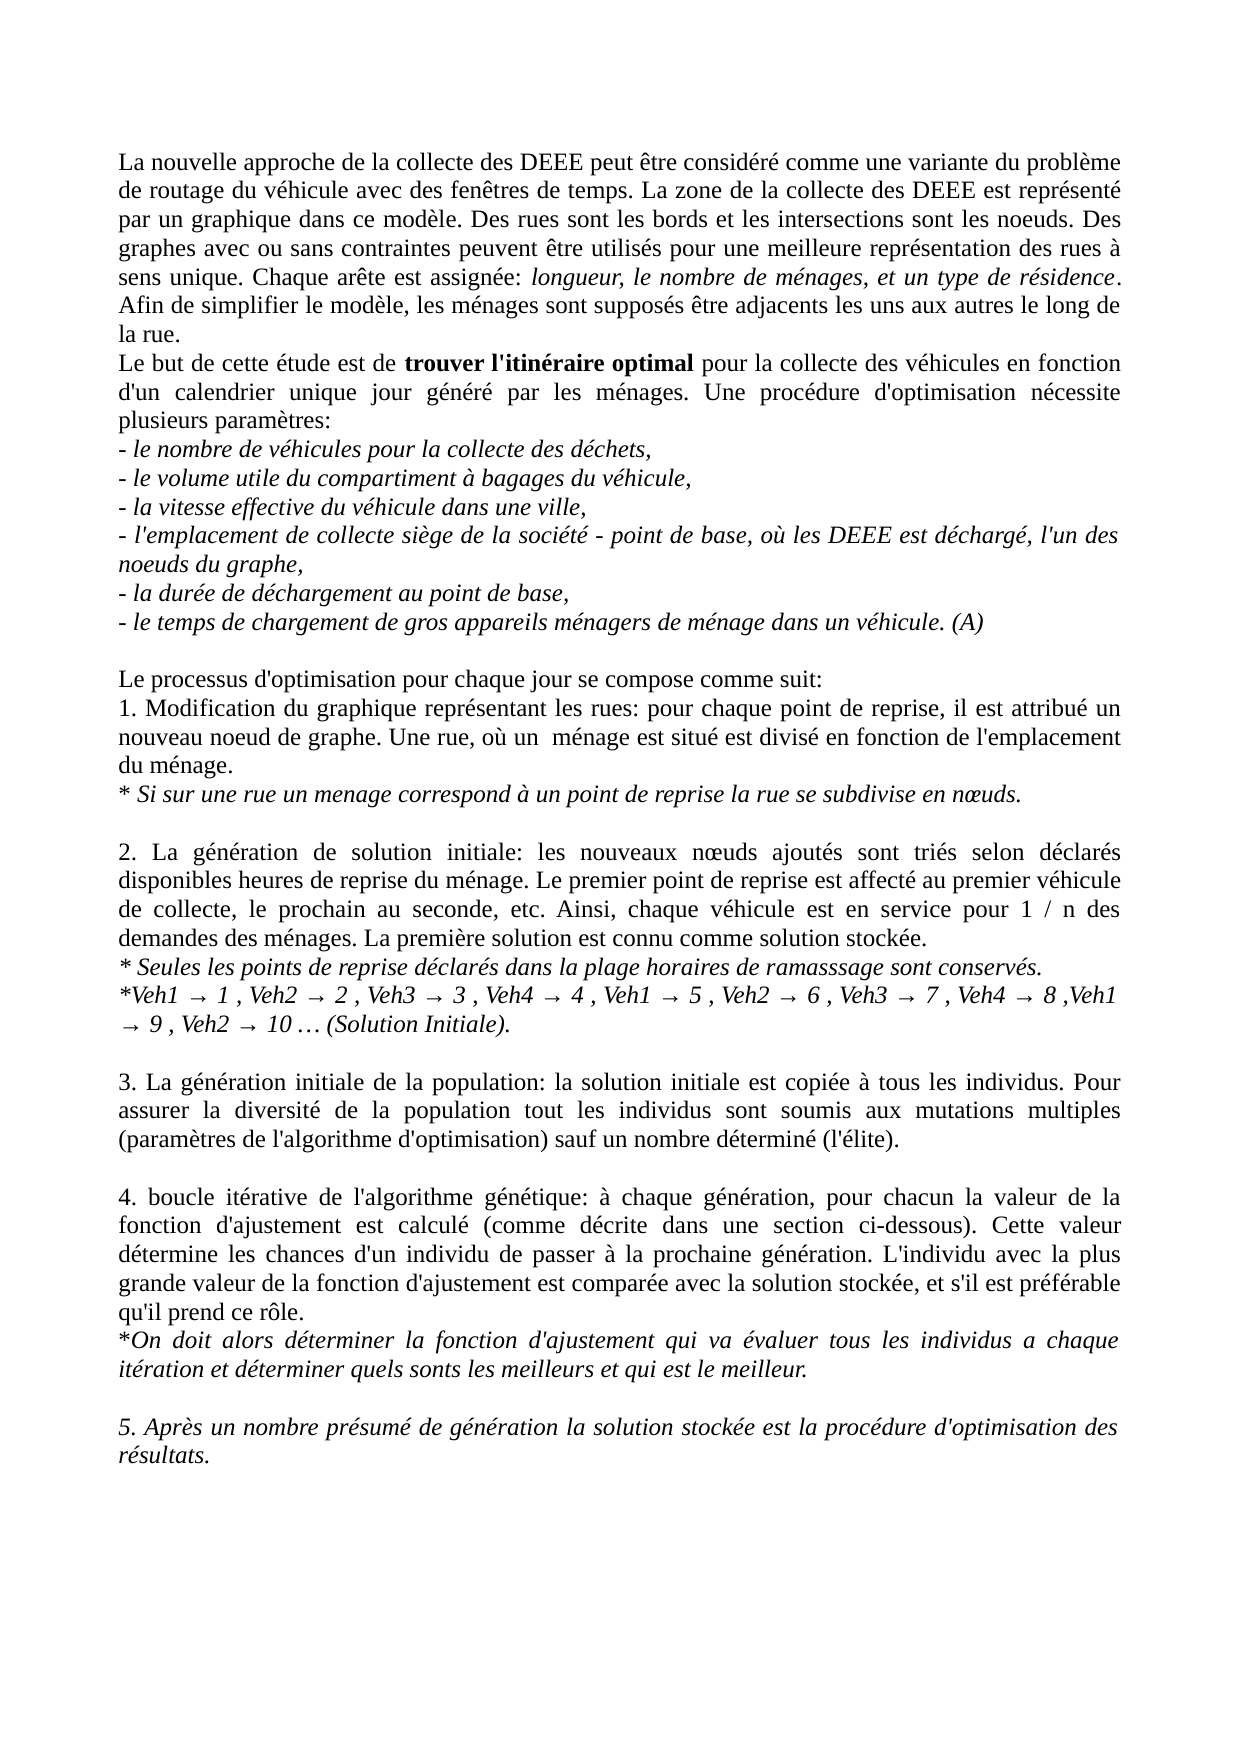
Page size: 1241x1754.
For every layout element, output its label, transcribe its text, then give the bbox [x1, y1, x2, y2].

text 3. La génération initiale de la population: la solution initiale est copiée à tous les individus. Pour assurer la diversité de la population tout les individus sont soumis aux mutations multiples (paramètres de l'algorithme d'optimisation) sauf un nombre déterminé (l'élite). [118, 1067, 1122, 1153]
text - le volume utile du compartiment à bagages du véhicule, [118, 463, 1122, 492]
text 2. La génération de solution initiale: les nouveaux nœuds ajoutés sont triés selon déclarés disponibles heures de reprise du ménage. Le premier point de reprise est affecté au premier véhicule de collecte, le prochain au seconde, etc. Ainsi, chaque véhicule est en service pour 1 / n des demandes des ménages. La première solution est connu comme solution stockée. [118, 837, 1122, 952]
text - la vitesse effective du véhicule dans une ville, [118, 492, 1122, 521]
text 5. Après un nombre présumé de génération la solution stockée est la procédure d'optimisation des résultats. [118, 1412, 1122, 1469]
text 4. boucle itérative de l'algorithme génétique: à chaque génération, pour chacun la valeur de la fonction d'ajustement est calculé (comme décrite dans une section ci-dessous). Cette valeur détermine les chances d'un individu de passer à la prochaine génération. L'individu avec la plus grande valeur de la fonction d'ajustement est comparée avec la solution stockée, et s'il est préférable qu'il prend ce rôle. [118, 1182, 1122, 1326]
text * Si sur une rue un menage correspond à un point de reprise la rue se subdivise en nœuds. [118, 779, 1122, 808]
text - la durée de déchargement au point de base, [118, 578, 1122, 607]
text Le processus d'optimisation pour chaque jour se compose comme suit: [118, 664, 1122, 693]
text La nouvelle approche de la collecte des DEEE peut être considéré comme une variante du problème de routage du véhicule avec des fenêtres de temps. La zone de la collecte des DEEE est représenté par un graphique dans ce modèle. Des rues sont les bords et les intersections sont les noeuds. Des graphes avec ou sans contraintes peuvent être utilisés pour une meilleure représentation des rues à sens unique. Chaque arête est assignée: longueur, le nombre de ménages, et un type de résidence. Afin de simplifier le modèle, les ménages sont supposés être adjacents les uns aux autres le long de la rue. [118, 147, 1122, 348]
text 1. Modification du graphique représentant les rues: pour chaque point de reprise, il est attribué un nouveau noeud de graphe. Une rue, où un ménage est situé est divisé en fonction de l'emplacement du ménage. [118, 693, 1122, 779]
text Le but de cette étude est de trouver l'itinéraire optimal pour la collecte des véhicules en fonction d'un calendrier unique jour généré par les ménages. Une procédure d'optimisation nécessite plusieurs paramètres: [118, 348, 1122, 434]
text - l'emplacement de collecte siège de la société - point de base, où les DEEE est déchargé, l'un des noeuds du graphe, [118, 521, 1122, 578]
text - le temps de chargement de gros appareils ménagers de ménage dans un véhicule. (A) [118, 607, 1122, 636]
text * Seules les points de reprise déclarés dans la plage horaires de ramasssage sont conservés. [118, 952, 1122, 981]
text - le nombre de véhicules pour la collecte des déchets, [118, 434, 1122, 463]
text *On doit alors déterminer la fonction d'ajustement qui va évaluer tous les individus a chaque itération et déterminer quels sonts les meilleurs et qui est le meilleur. [118, 1326, 1122, 1383]
text *Veh1 → 1 , Veh2 → 2 , Veh3 → 3 , Veh4 → 4 , Veh1 → 5 , Veh2 → 6 , Veh3 → 7 , Veh4 → 8 ,Veh1 → 9 , Veh2 → 10 … (Solution Initiale). [118, 981, 1122, 1038]
